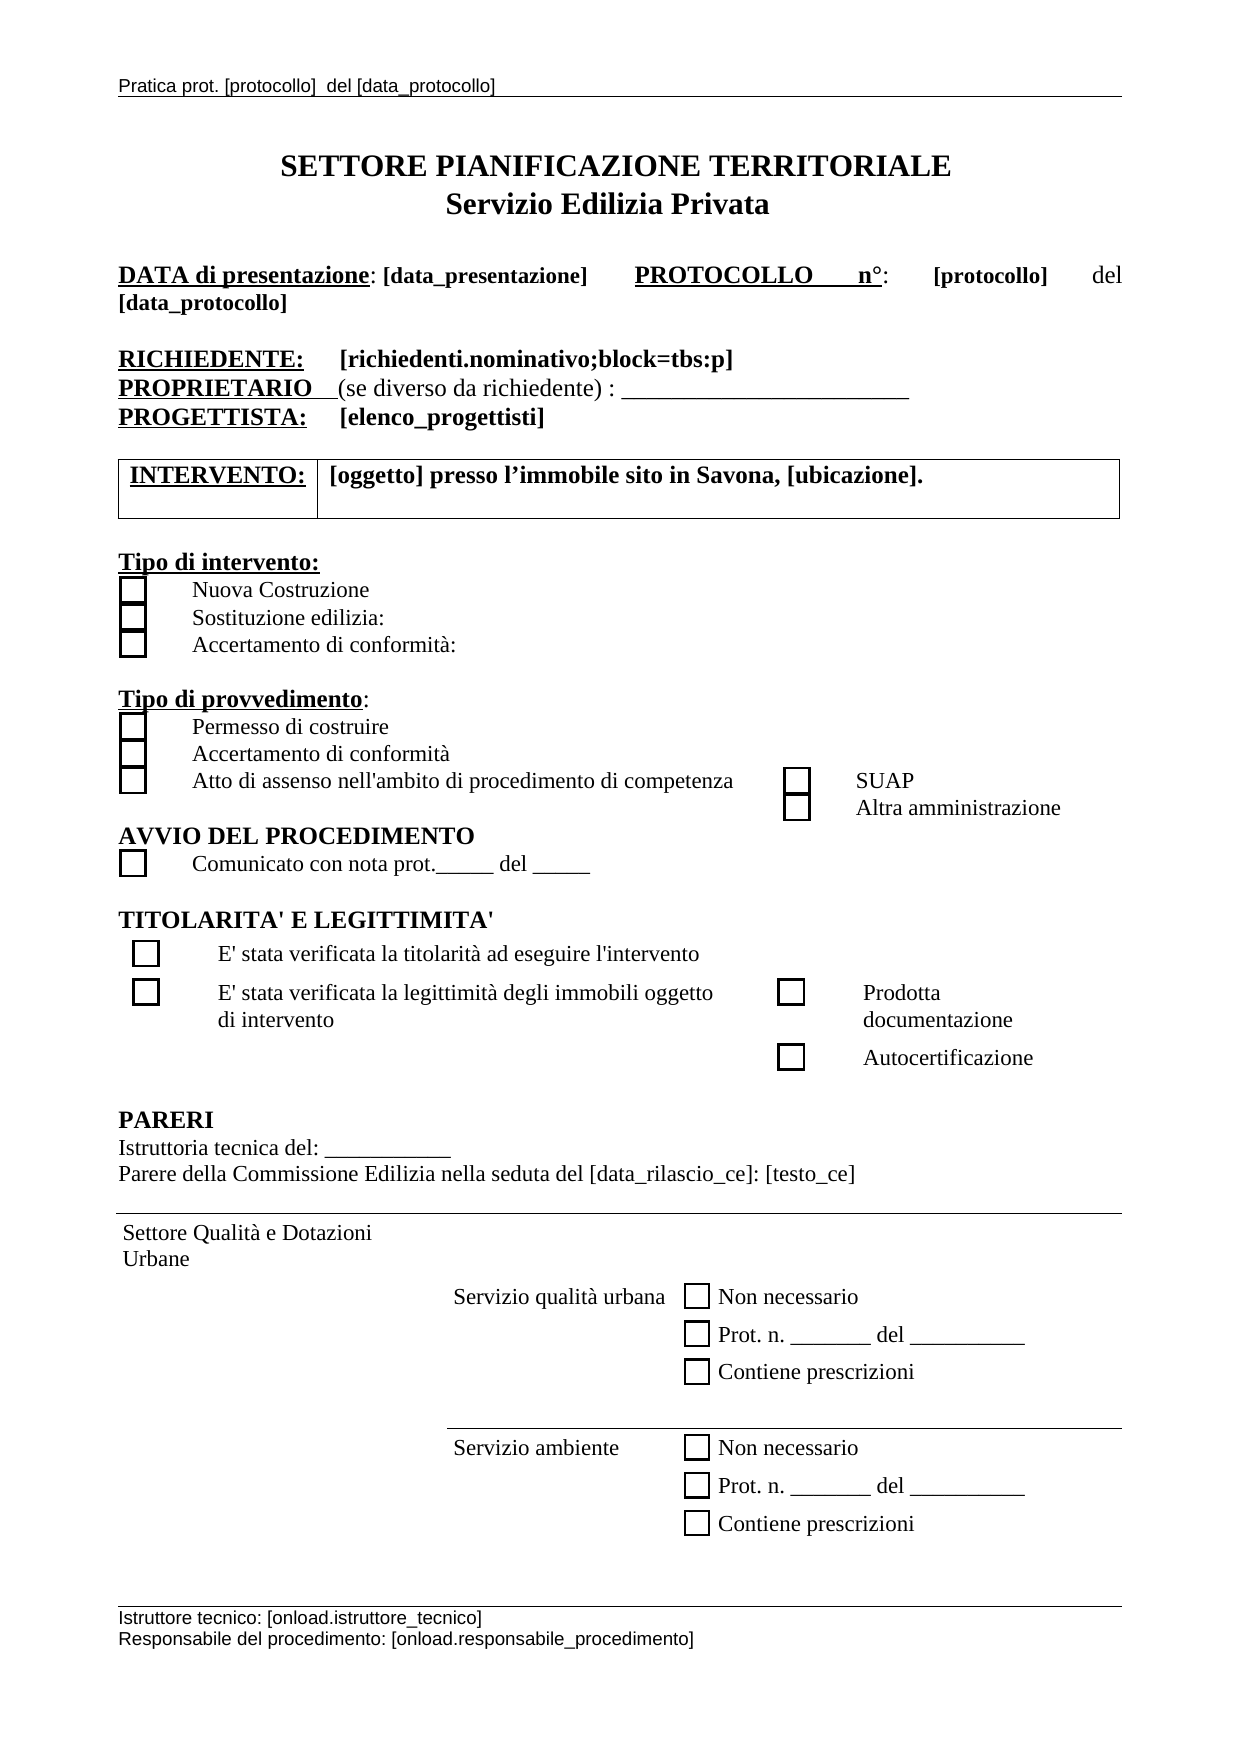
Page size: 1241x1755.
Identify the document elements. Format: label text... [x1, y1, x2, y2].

table_cell [116, 1277, 447, 1315]
table_cell [116, 1542, 447, 1580]
table_header [677, 1214, 1122, 1277]
text Atto di assenso nell'ambito di procedimento di competenza [151, 767, 782, 794]
text Nuova Costruzione [151, 576, 1122, 603]
table_header [763, 934, 1122, 973]
text [118, 794, 782, 821]
table_cell [447, 1466, 677, 1504]
text PROPRIETARIO (se diverso da richiedente) : _______________________ [118, 373, 1122, 402]
text Permesso di costruire [151, 713, 1122, 740]
text PARERI [118, 1105, 1122, 1134]
table_cell E' stata verificata la legittimità degli immobili oggetto di intervento [118, 973, 763, 1038]
table_cell Prot. n. _______ del __________ [677, 1466, 1122, 1504]
table_cell [447, 1542, 677, 1580]
table_header INTERVENTO: [119, 460, 317, 518]
text SETTORE PIANIFICAZIONE TERRITORIALE [118, 148, 1122, 184]
table_cell [677, 1542, 1122, 1580]
table_cell [677, 1391, 1122, 1428]
table_header [oggetto] presso l’immobile sito in Savona, [ubicazione]. [318, 460, 1119, 518]
table_header E' stata verificata la titolarità ad eseguire l'intervento [118, 934, 763, 973]
text Tipo di provvedimento: [118, 684, 1122, 713]
text Parere della Commissione Edilizia nella seduta del [data_rilascio_ce]: [testo_ce] [118, 1160, 1122, 1186]
text Servizio Edilizia Privata [118, 184, 1122, 222]
table_cell [447, 1353, 677, 1391]
text Sostituzione edilizia: [151, 603, 1122, 630]
table_cell Contiene prescrizioni [677, 1353, 1122, 1391]
table_cell [116, 1391, 447, 1428]
table_cell Prot. n. _______ del __________ [677, 1315, 1122, 1353]
table_cell Non necessario [677, 1429, 1122, 1466]
table_cell [447, 1315, 677, 1353]
table_cell Autocertificazione [763, 1038, 1122, 1076]
table_cell [116, 1466, 447, 1504]
table_cell [116, 1428, 447, 1466]
table_cell [447, 1504, 677, 1542]
table_header [447, 1214, 677, 1277]
table_cell [118, 1038, 763, 1076]
table_cell [116, 1504, 447, 1542]
text Istruttoria tecnica del: ___________ [118, 1134, 1122, 1160]
table_cell Contiene prescrizioni [677, 1504, 1122, 1542]
table_cell [116, 1315, 447, 1353]
table_cell Non necessario [677, 1277, 1122, 1315]
text PROGETTISTA: [elenco_progettisti] [118, 402, 1122, 430]
text Accertamento di conformità: [151, 630, 1122, 657]
table_cell Servizio ambiente [447, 1429, 677, 1466]
text Accertamento di conformità [151, 740, 1122, 767]
text TITOLARITA' E LEGITTIMITA' [118, 906, 1122, 934]
table_cell Prodotta documentazione [763, 973, 1122, 1038]
text RICHIEDENTE: [richiedenti.nominativo;block=tbs:p] [118, 344, 1122, 373]
text Tipo di intervento: [118, 547, 1122, 576]
text SUAP [815, 767, 1122, 794]
text Comunicato con nota prot._____ del _____ [151, 850, 1122, 877]
text Altra amministrazione [815, 794, 1122, 821]
table_cell [116, 1353, 447, 1391]
table_cell Servizio qualità urbana [447, 1277, 677, 1315]
text DATA di presentazione: [data_presentazione] PROTOCOLLO n°: [protocollo] del [data_protocollo] [118, 260, 1122, 315]
table_cell [447, 1391, 677, 1428]
text AVVIO DEL PROCEDIMENTO [118, 821, 1122, 850]
table_header Settore Qualità e Dotazioni Urbane [116, 1214, 447, 1277]
